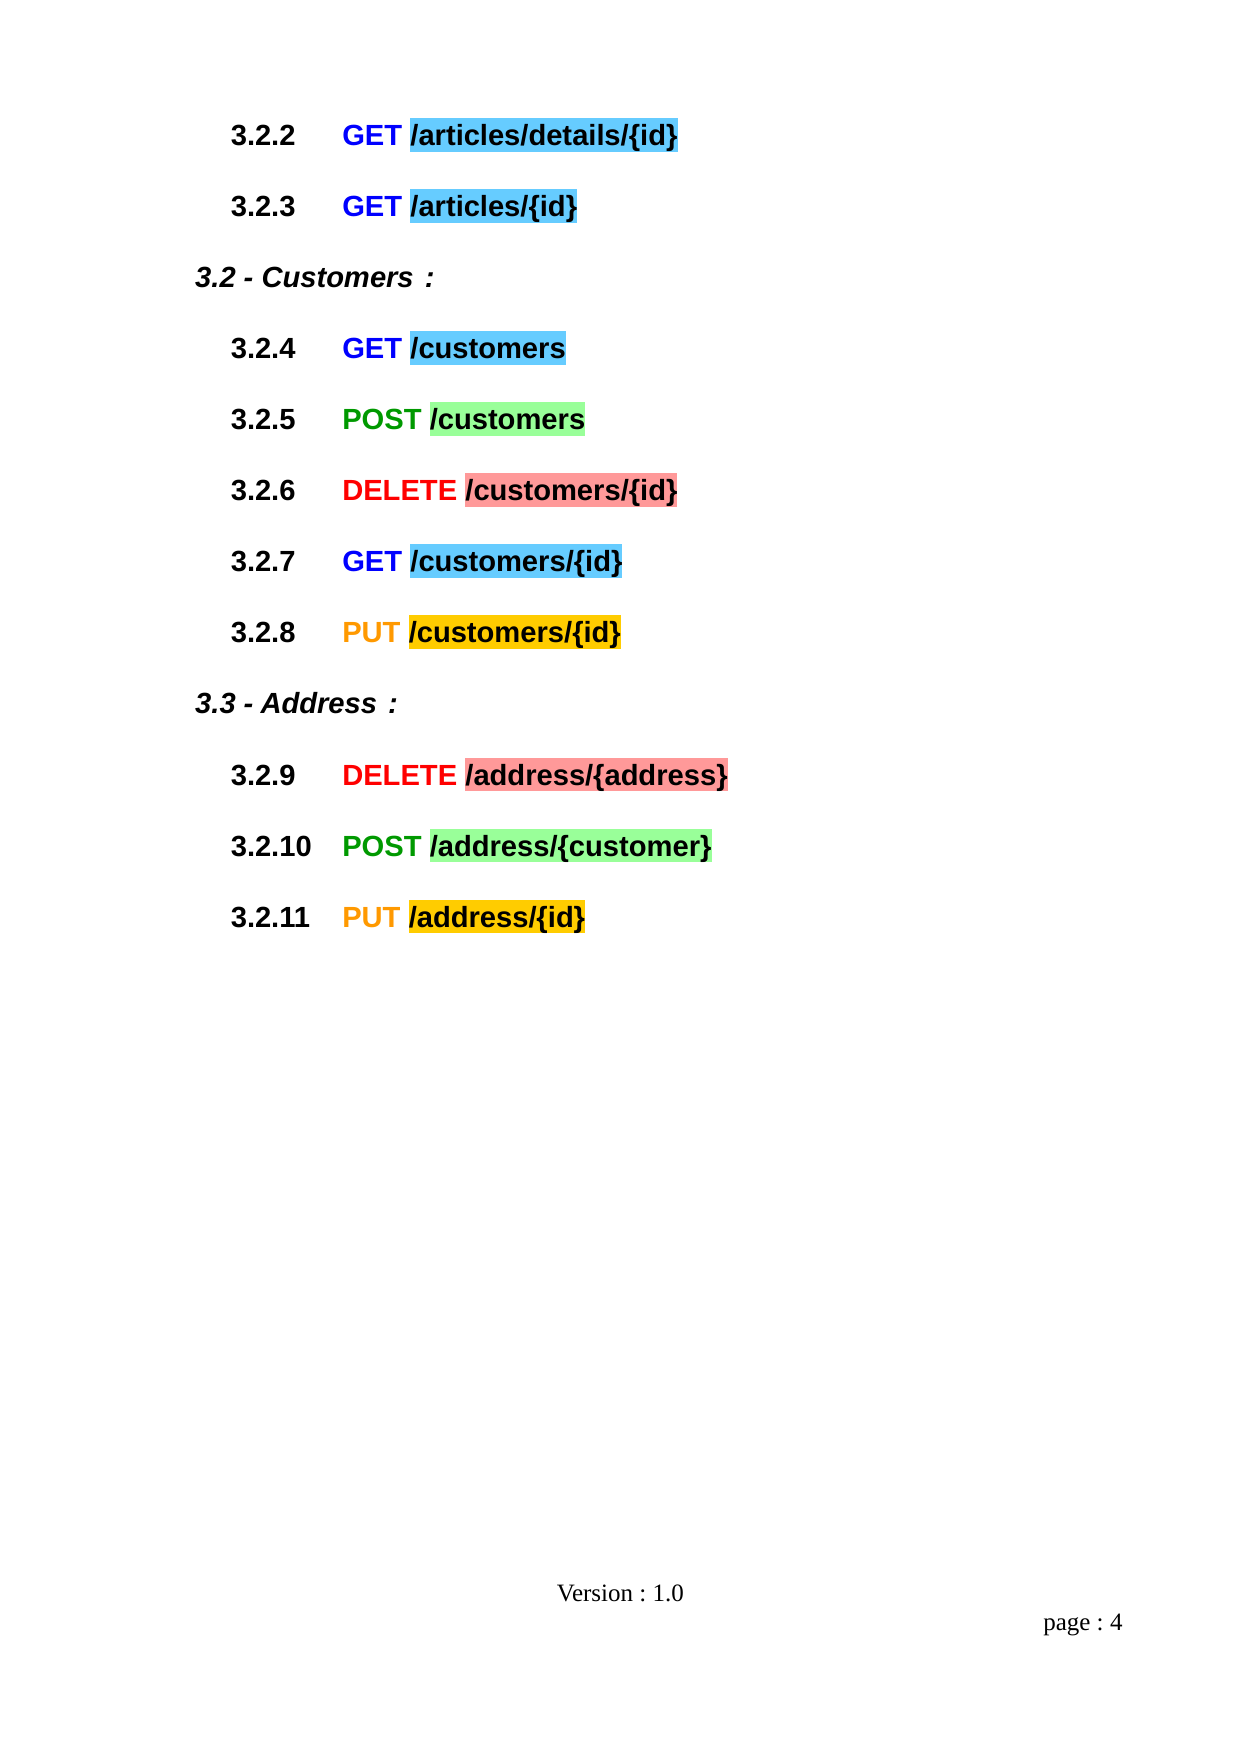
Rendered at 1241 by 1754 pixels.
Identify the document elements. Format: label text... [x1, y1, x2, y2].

subtitle GET /customers [231, 331, 1122, 365]
subtitle POST /customers [231, 402, 1122, 436]
subtitle GET /customers/{id} [231, 544, 1122, 578]
subtitle PUT /customers/{id} [231, 615, 1122, 649]
subtitle GET /articles/{id} [231, 189, 1122, 223]
subtitle DELETE /customers/{id} [231, 473, 1122, 507]
subtitle 3.2 - Customers : [163, 260, 1122, 294]
subtitle 3.3 - Address : [163, 686, 1122, 720]
subtitle POST /address/{customer} [231, 828, 1122, 862]
subtitle DELETE /address/{address} [231, 757, 1122, 791]
subtitle PUT /address/{id} [231, 899, 1122, 933]
subtitle GET /articles/details/{id} [231, 118, 1122, 152]
